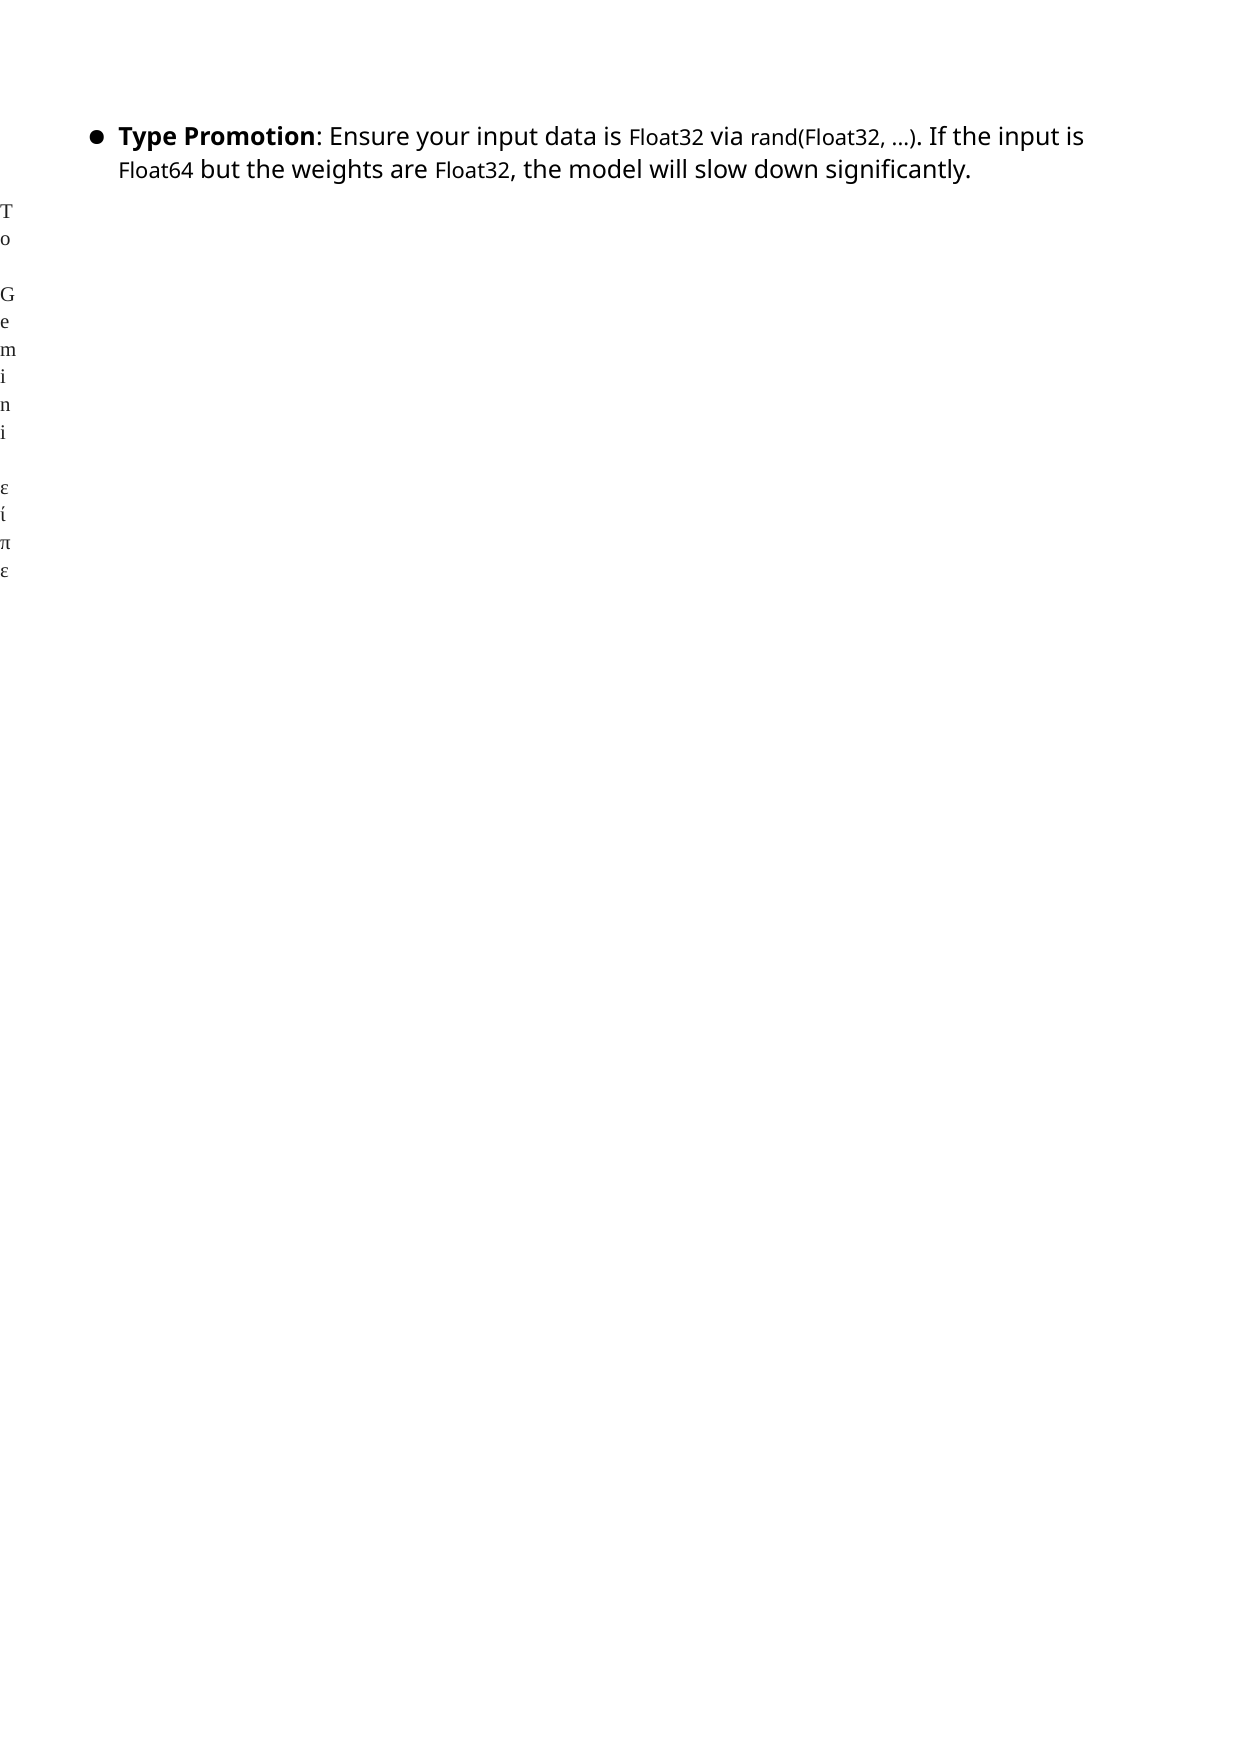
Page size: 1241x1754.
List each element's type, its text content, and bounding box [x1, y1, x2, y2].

list Type Promotion: Ensure your input data is Float32 via rand(Float32, ...). If the input is Float64 but the weights are Float32, the model will slow down significantly. [118, 118, 1122, 186]
